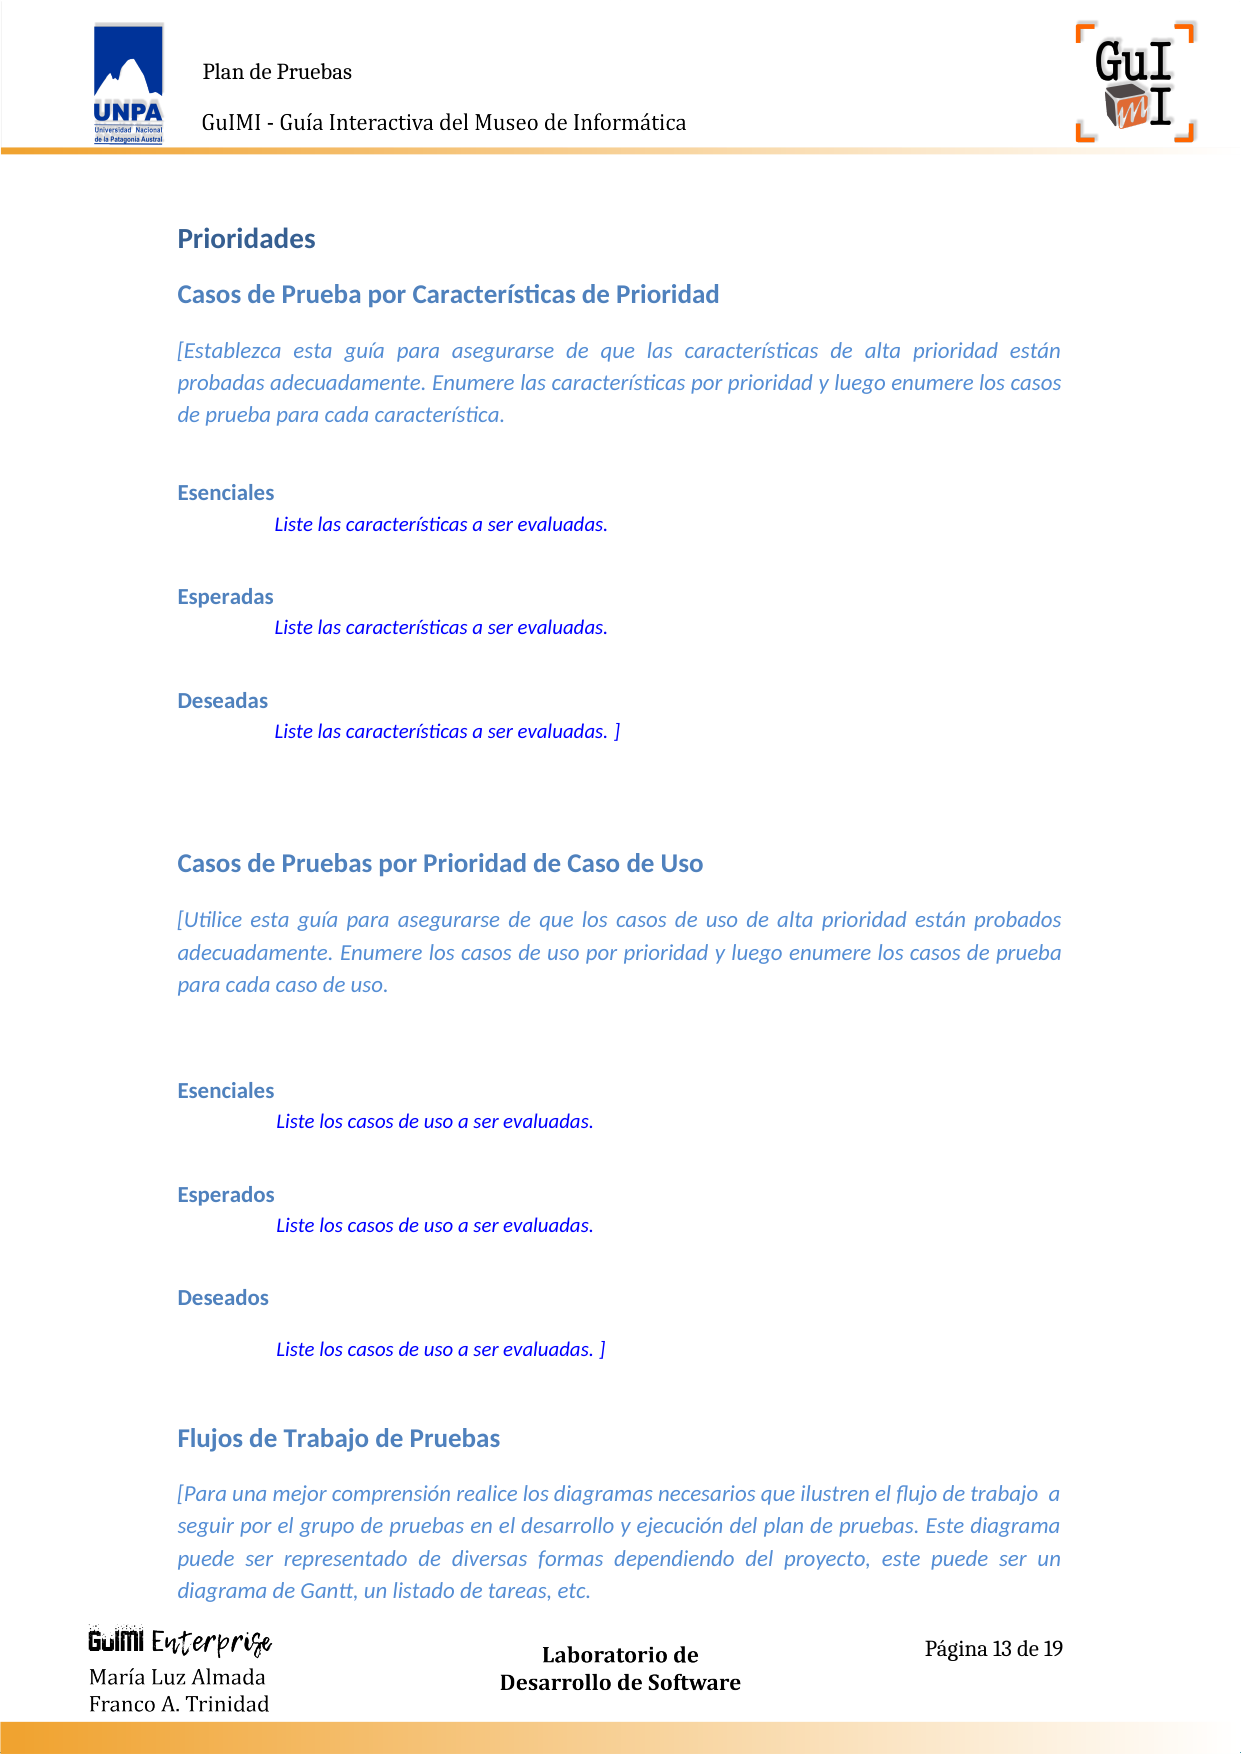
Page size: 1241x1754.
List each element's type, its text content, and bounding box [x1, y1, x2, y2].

text Liste los casos de uso a ser evaluadas. [276, 1108, 1063, 1133]
text Liste los casos de uso a ser evaluadas. ] [276, 1337, 1063, 1362]
text Deseados [177, 1283, 1063, 1312]
text Esperadas [177, 582, 1063, 610]
text Flujos de Trabajo de Pruebas [177, 1421, 1063, 1454]
text [Utilice esta guía para asegurarse de que los casos de uso de alta prioridad están probados adecuadamente. Enumere los casos de uso por prioridad y luego enumere los casos de prueba para cada caso de uso. [177, 905, 1063, 998]
text Esenciales [177, 1076, 1063, 1104]
text Prioridades [177, 221, 1063, 256]
text [Para una mejor comprensión realice los diagramas necesarios que ilustren el flujo de trabajo a seguir por el grupo de pruebas en el desarrollo y ejecución del plan de pruebas. Este diagrama puede ser representado de diversas formas dependiendo del proyecto, este puede ser un diagrama de Gantt, un listado de tareas, etc. [177, 1479, 1063, 1604]
text Liste los casos de uso a ser evaluadas. [276, 1212, 1063, 1237]
text Liste las características a ser evaluadas. [274, 511, 1063, 536]
text Liste las características a ser evaluadas. [274, 614, 1063, 640]
picture [0, 0, 1241, 155]
text [Establezca esta guía para asegurarse de que las características de alta prioridad están probadas adecuadamente. Enumere las características por prioridad y luego enumere los casos de prueba para cada característica. [177, 336, 1063, 428]
text Esperados [177, 1180, 1063, 1208]
text Casos de Pruebas por Prioridad de Caso de Uso [177, 847, 1063, 880]
text Deseadas [177, 686, 1063, 714]
text Casos de Prueba por Características de Prioridad [177, 277, 1063, 310]
text Esenciales [177, 478, 1063, 507]
picture [0, 1613, 1241, 1754]
text Liste las características a ser evaluadas. ] [274, 718, 1063, 744]
